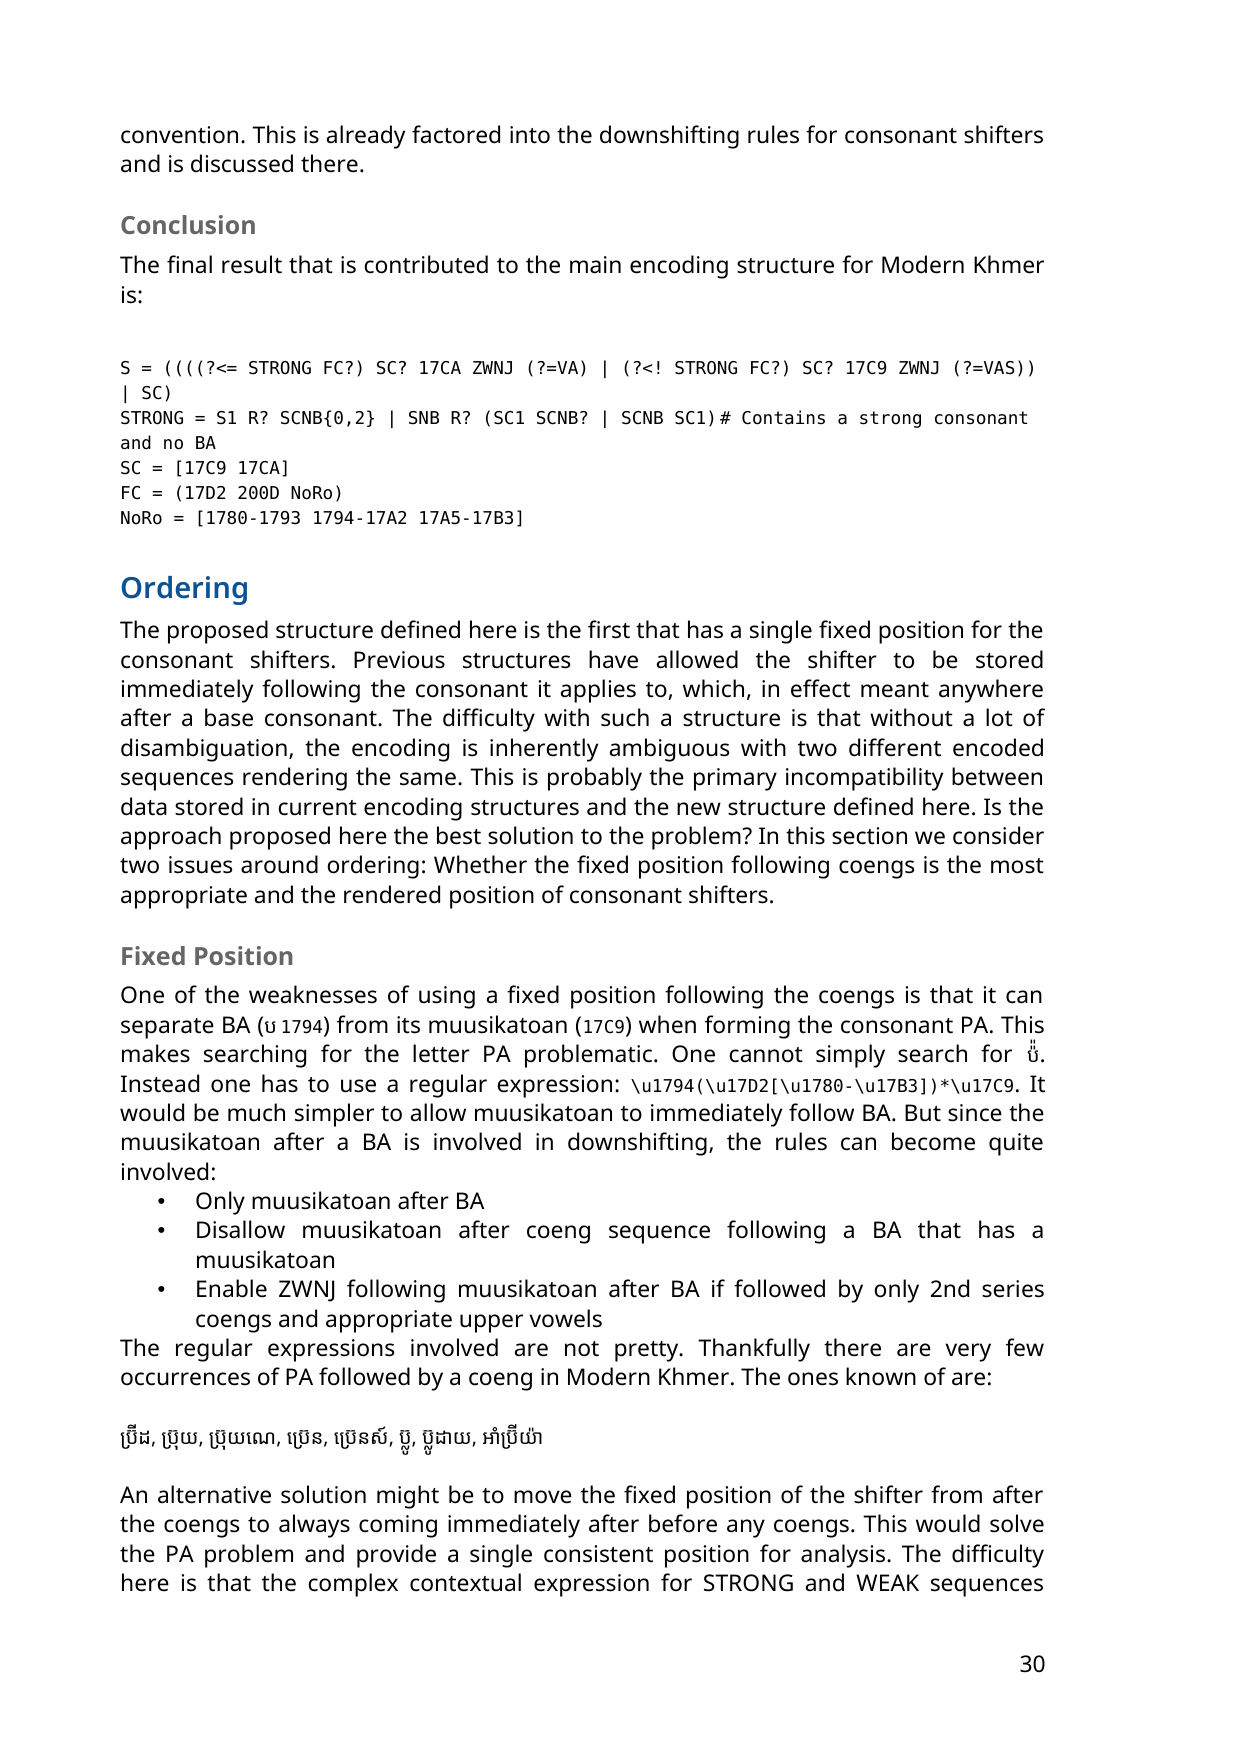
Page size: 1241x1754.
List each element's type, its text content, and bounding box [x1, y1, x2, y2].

text S = ((((?<= STRONG FC?) SC? 17CA ZWNJ (?=VA) | (?<! STRONG FC?) SC? 17C9 ZWNJ (?=VAS)) | SC) STRONG = S1 R? SCNB{0,2} | SNB R? (SC1 SCNB? | SCNB SC1) # Contains a strong consonant and no BA SC = [17C9 17CA] FC = (17D2 200D NoRo) NoRo = [1780-1793 1794-17A2 17A5-17B3] [120, 355, 1046, 530]
text The final result that is contributed to the main encoding structure for Modern Khmer is: [120, 250, 1046, 309]
list Disallow muusikatoan after coeng sequence following a BA that has a muusikatoan [157, 1216, 1046, 1274]
subtitle Fixed Position [120, 938, 1046, 972]
text ប៊្រីដ, ប៊្រុយ, ប៊្រុយណេ, ប៊្រេន, ប៊្រេនស៍, ប៊្លូ, ប៊្លូដាយ, អាំប៊្រីយ៉ា [120, 1421, 1046, 1451]
text An alternative solution might be to move the fixed position of the shifter from after the coengs to always coming immediately after before any coengs. This would solve the PA problem and provide a single consistent position for analysis. The difficulty here is that the complex contextual expression for STRONG and WEAK sequences [120, 1480, 1046, 1597]
text The regular expressions involved are not pretty. Thankfully there are very few occurrences of PA followed by a coeng in Modern Khmer. The ones known of are: [120, 1333, 1046, 1392]
text One of the weaknesses of using a fixed position following the coengs is that it can separate BA (ប1794) from its muusikatoan (17C9) when forming the consonant PA. This makes searching for the letter PA problematic. One cannot simply search for ប៉៉. Instead one has to use a regular expression: \u1794(\u17D2[\u1780-\u17B3])*\u17C9. It would be much simpler to allow muusikatoan to immediately follow BA. But since the muusikatoan after a BA is involved in downshifting, the rules can become quite involved: [120, 981, 1046, 1186]
subtitle Conclusion [120, 208, 1046, 242]
list Only muusikatoan after BA [157, 1186, 1046, 1216]
text The proposed structure defined here is the first that has a single fixed position for the consonant shifters. Previous structures have allowed the shifter to be stored immediately following the consonant it applies to, which, in effect meant anywhere after a base consonant. The difficulty with such a structure is that without a lot of disambiguation, the encoding is inherently ambiguous with two different encoded sequences rendering the same. This is probably the primary incompatibility between data stored in current encoding structures and the new structure defined here. Is the approach proposed here the best solution to the problem? In this section we consider two issues around ordering: Whether the fixed position following coengs is the most appropriate and the rendered position of consonant shifters. [120, 615, 1046, 909]
text convention. This is already factored into the downshifting rules for consonant shifters and is discussed there. [120, 120, 1046, 179]
list Enable ZWNJ following muusikatoan after BA if followed by only 2nd series coengs and appropriate upper vowels [157, 1274, 1046, 1333]
subtitle Ordering [120, 567, 1046, 607]
